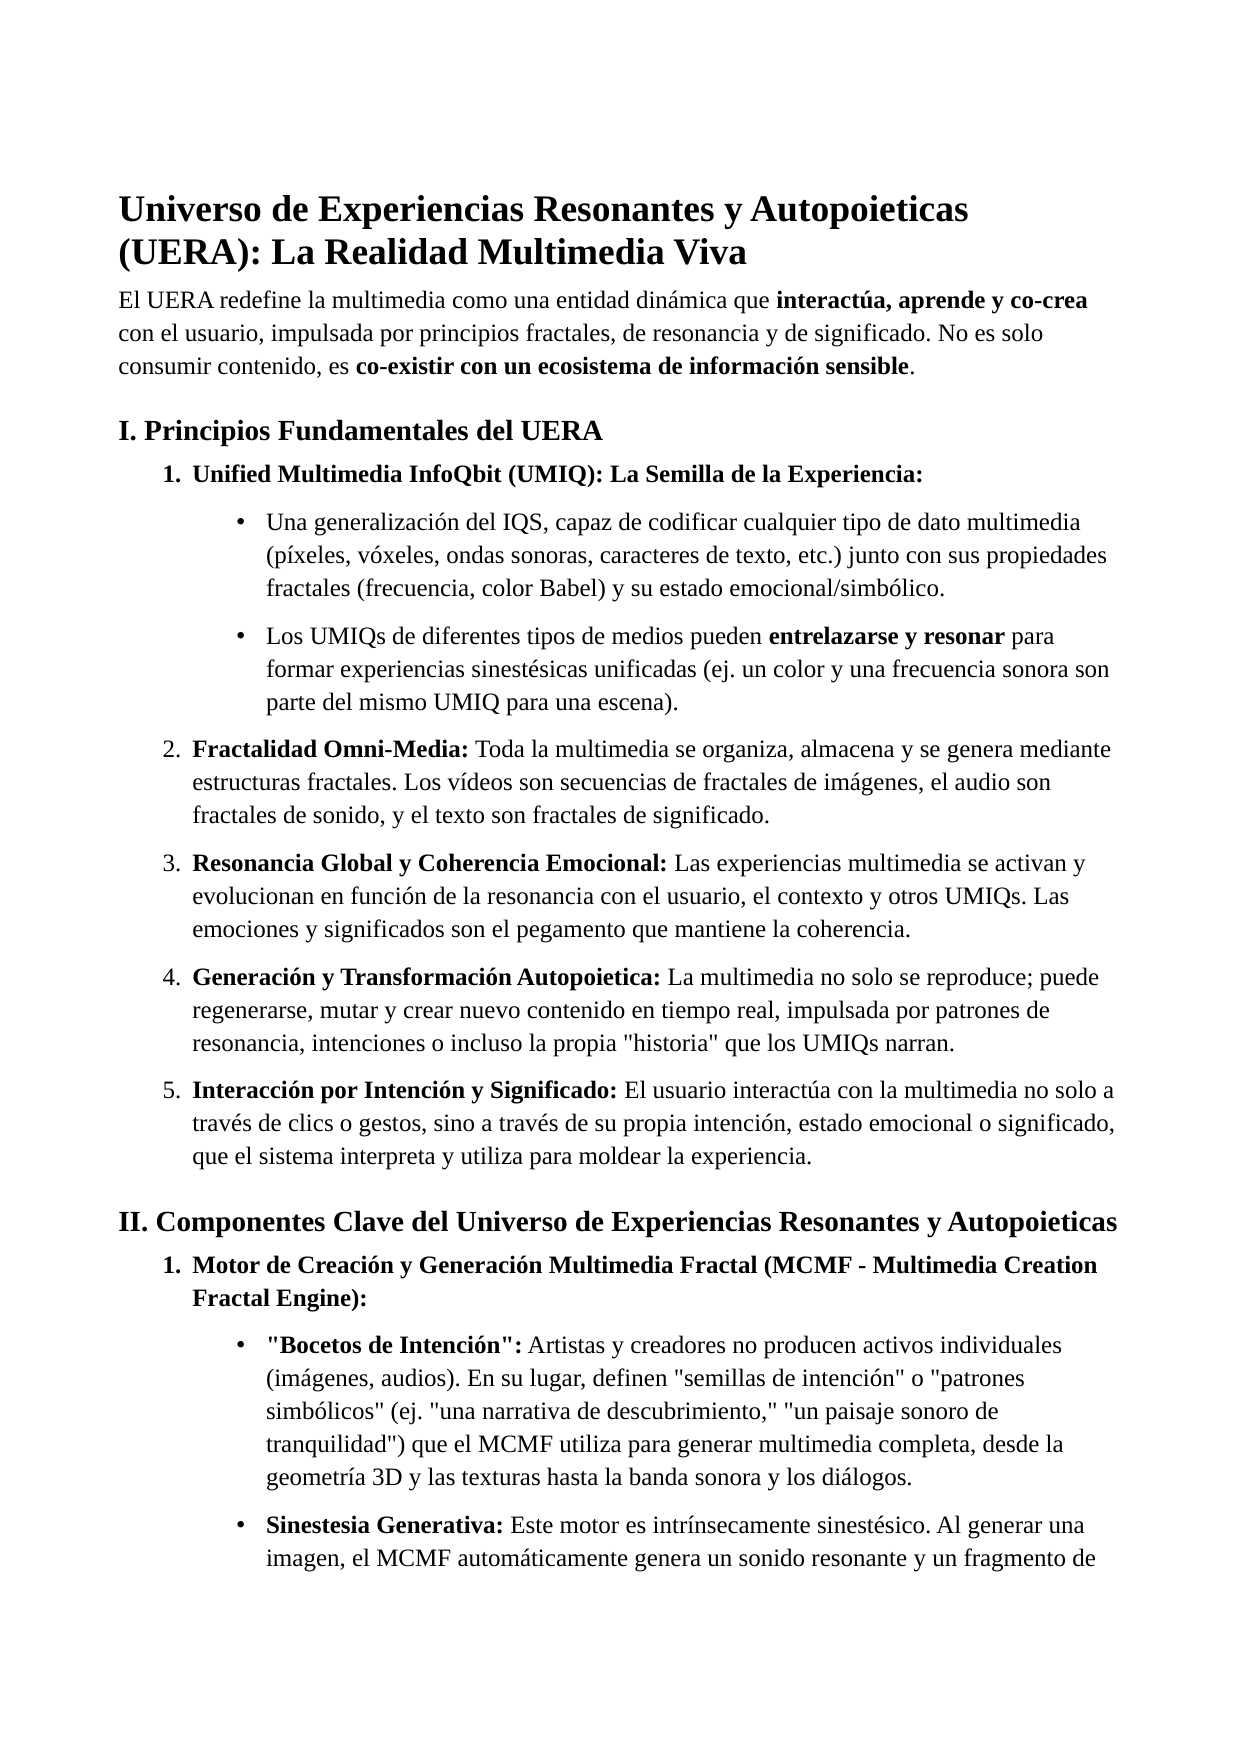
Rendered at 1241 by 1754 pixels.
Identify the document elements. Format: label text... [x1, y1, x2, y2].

subtitle I. Principios Fundamentales del UERA [118, 413, 1122, 447]
list Sinestesia Generativa: Este motor es intrínsecamente sinestésico. Al generar una imagen, el MCMF automáticamente genera un sonido resonante y un fragmento de [236, 1510, 1122, 1572]
subtitle II. Componentes Clave del Universo de Experiencias Resonantes y Autopoieticas [118, 1204, 1122, 1237]
text El UERA redefine la multimedia como una entidad dinámica que interactúa, aprende y co-crea con el usuario, impulsada por principios fractales, de resonancia y de significado. No es solo consumir contenido, es co-existir con un ecosistema de información sensible. [118, 285, 1122, 380]
list Motor de Creación y Generación Multimedia Fractal (MCMF - Multimedia Creation Fractal Engine): [162, 1250, 1122, 1311]
list Una generalización del IQS, capaz de codificar cualquier tipo de dato multimedia (píxeles, vóxeles, ondas sonoras, caracteres de texto, etc.) junto con sus propiedades fractales (frecuencia, color Babel) y su estado emocional/simbólico. [236, 507, 1122, 602]
subtitle Universo de Experiencias Resonantes y Autopoieticas (UERA): La Realidad Multimedia Viva [118, 187, 1122, 273]
list "Bocetos de Intención": Artistas y creadores no producen activos individuales (imágenes, audios). En su lugar, definen "semillas de intención" o "patrones simbólicos" (ej. "una narrativa de descubrimiento," "un paisaje sonoro de tranquilidad") que el MCMF utiliza para generar multimedia completa, desde la geometría 3D y las texturas hasta la banda sonora y los diálogos. [236, 1330, 1122, 1491]
list Generación y Transformación Autopoietica: La multimedia no solo se reproduce; puede regenerarse, mutar y crear nuevo contenido en tiempo real, impulsada por patrones de resonancia, intenciones o incluso la propia "historia" que los UMIQs narran. [162, 962, 1122, 1057]
list Unified Multimedia InfoQbit (UMIQ): La Semilla de la Experiencia: [162, 459, 1122, 488]
list Resonancia Global y Coherencia Emocional: Las experiencias multimedia se activan y evolucionan en función de la resonancia con el usuario, el contexto y otros UMIQs. Las emociones y significados son el pegamento que mantiene la coherencia. [162, 848, 1122, 943]
list Interacción por Intención y Significado: El usuario interactúa con la multimedia no solo a través de clics o gestos, sino a través de su propia intención, estado emocional o significado, que el sistema interpreta y utiliza para moldear la experiencia. [162, 1075, 1122, 1170]
list Los UMIQs de diferentes tipos de medios pueden entrelazarse y resonar para formar experiencias sinestésicas unificadas (ej. un color y una frecuencia sonora son parte del mismo UMIQ para una escena). [236, 621, 1122, 716]
list Fractalidad Omni-Media: Toda la multimedia se organiza, almacena y se genera mediante estructuras fractales. Los vídeos son secuencias de fractales de imágenes, el audio son fractales de sonido, y el texto son fractales de significado. [162, 734, 1122, 829]
